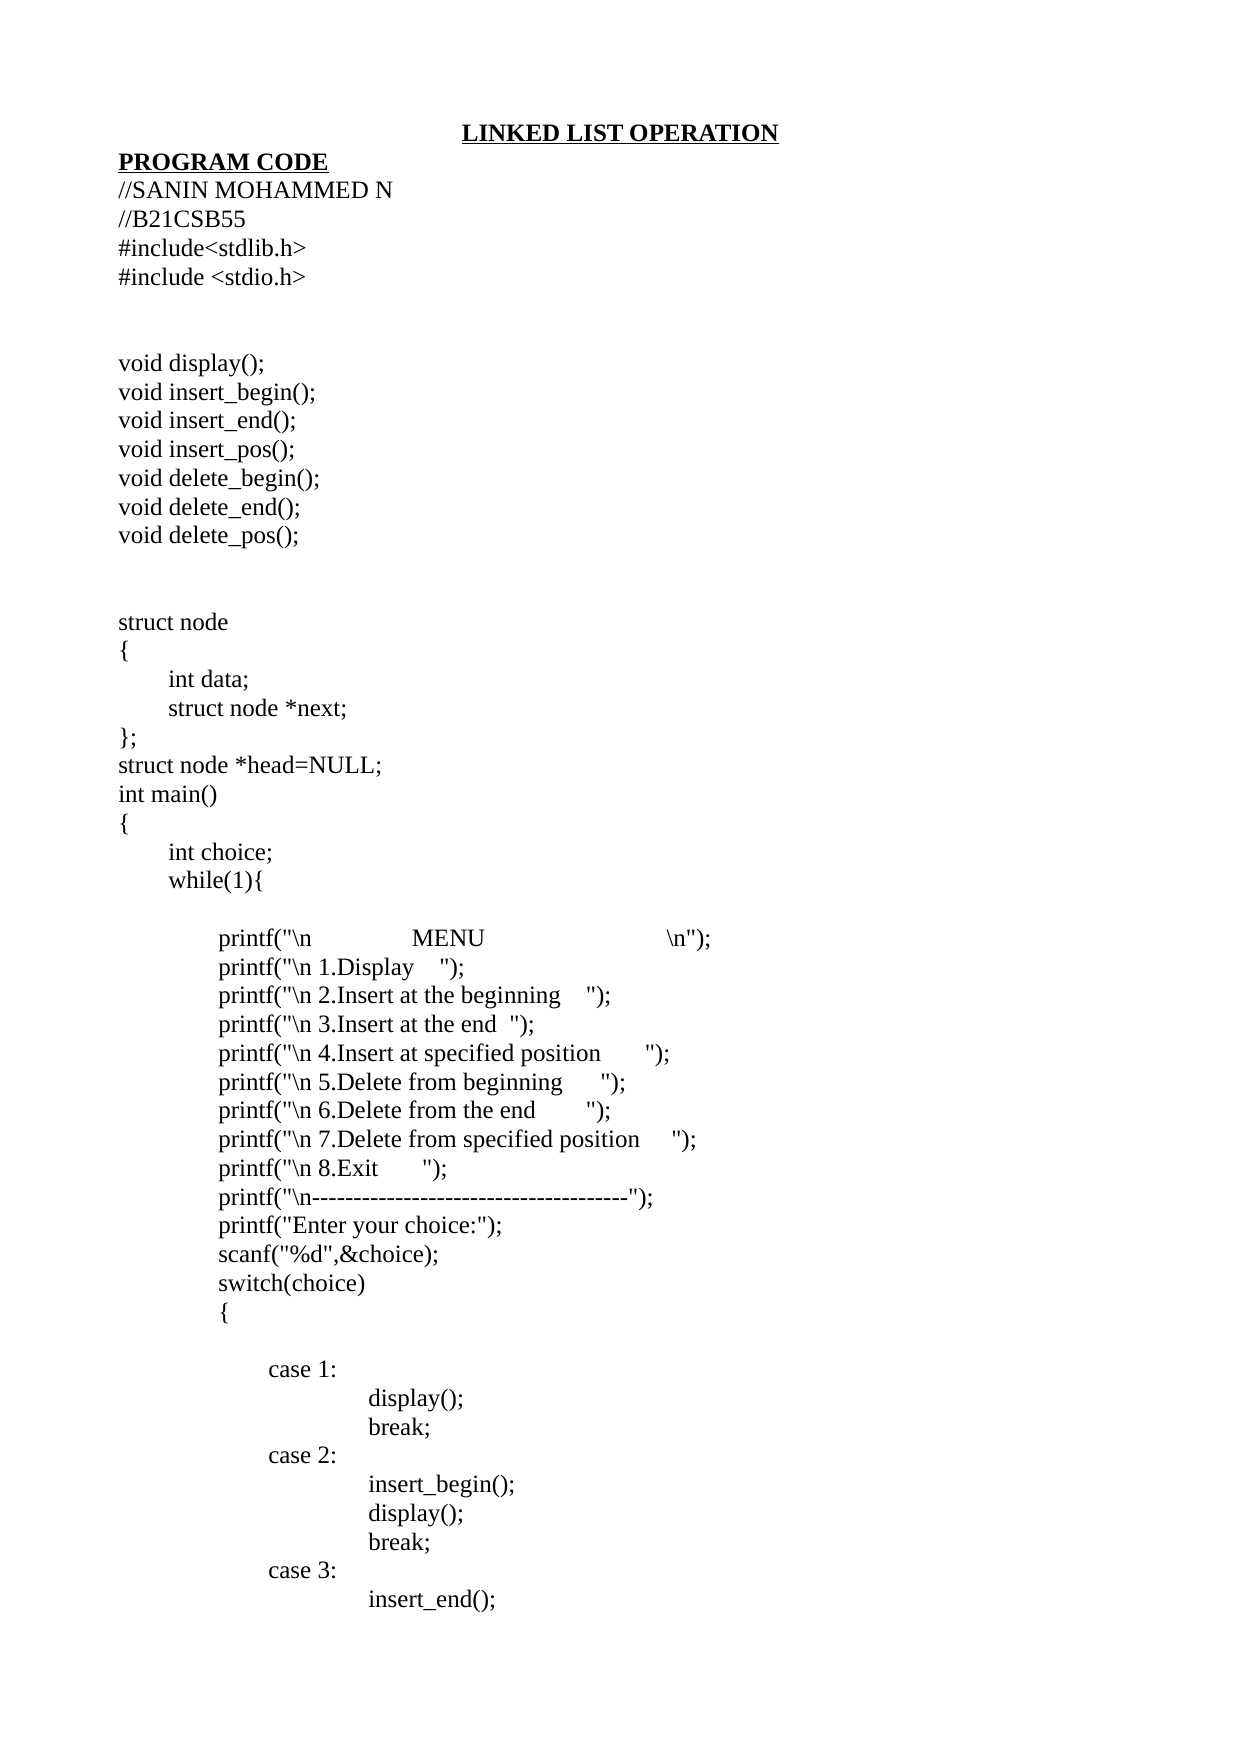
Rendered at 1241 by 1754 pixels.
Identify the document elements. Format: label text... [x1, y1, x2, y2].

text struct node [118, 607, 1122, 636]
text printf("\n 2.Insert at the beginning "); [118, 981, 1122, 1009]
text insert_end(); [118, 1584, 1122, 1613]
text printf("\n MENU \n"); [118, 923, 1122, 952]
text printf("\n 1.Display "); [118, 952, 1122, 981]
text void delete_end(); [118, 492, 1122, 521]
text printf("\n 7.Delete from specified position "); [118, 1124, 1122, 1153]
text int choice; [118, 837, 1122, 866]
text void insert_end(); [118, 406, 1122, 434]
text void delete_pos(); [118, 521, 1122, 549]
text switch(choice) [118, 1268, 1122, 1297]
text printf("\n--------------------------------------"); [118, 1182, 1122, 1211]
text display(); [118, 1498, 1122, 1527]
text printf("\n 5.Delete from beginning "); [118, 1067, 1122, 1096]
text case 2: [118, 1441, 1122, 1469]
text while(1){ [118, 866, 1122, 894]
text { [118, 636, 1122, 664]
text void delete_begin(); [118, 463, 1122, 492]
text scanf("%d",&choice); [118, 1239, 1122, 1268]
text break; [118, 1412, 1122, 1441]
text #include <stdio.h> [118, 262, 1122, 291]
text case 1: [118, 1354, 1122, 1383]
text LINKED LIST OPERATION [118, 118, 1122, 147]
text insert_begin(); [118, 1469, 1122, 1498]
text printf("\n 3.Insert at the end "); [118, 1009, 1122, 1038]
text { [118, 808, 1122, 837]
text case 3: [118, 1556, 1122, 1584]
text printf("\n 6.Delete from the end "); [118, 1096, 1122, 1124]
text int main() [118, 779, 1122, 808]
text printf("\n 4.Insert at specified position "); [118, 1038, 1122, 1067]
text //SANIN MOHAMMED N [118, 176, 1122, 204]
text display(); [118, 1383, 1122, 1412]
text PROGRAM CODE [118, 147, 1122, 176]
text printf("\n 8.Exit "); [118, 1153, 1122, 1182]
text struct node *next; [118, 693, 1122, 722]
text }; [118, 722, 1122, 751]
text //B21CSB55 [118, 204, 1122, 233]
text #include<stdlib.h> [118, 233, 1122, 262]
text void insert_pos(); [118, 434, 1122, 463]
text printf("Enter your choice:"); [118, 1211, 1122, 1239]
text break; [118, 1527, 1122, 1556]
text int data; [118, 664, 1122, 693]
text void display(); [118, 348, 1122, 377]
text struct node *head=NULL; [118, 751, 1122, 779]
text { [118, 1297, 1122, 1326]
text void insert_begin(); [118, 377, 1122, 406]
